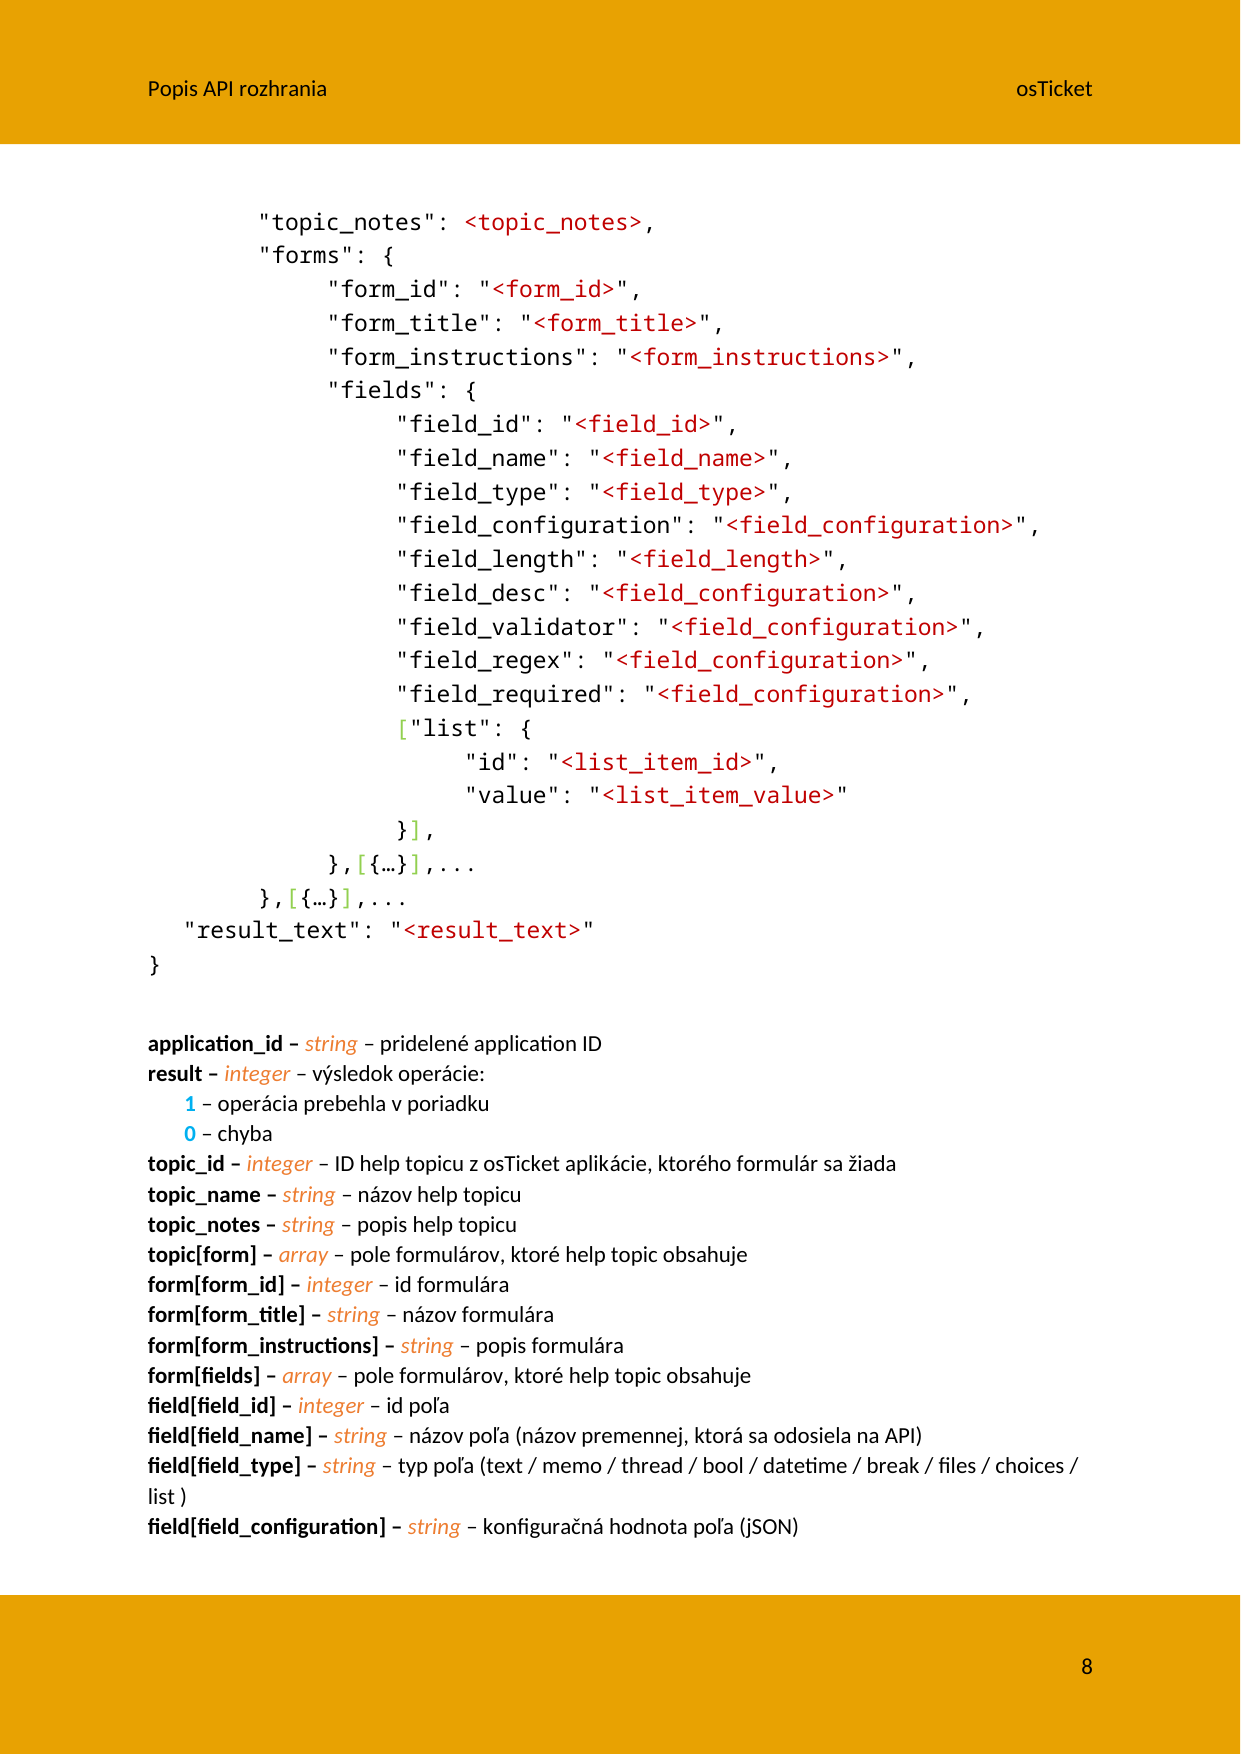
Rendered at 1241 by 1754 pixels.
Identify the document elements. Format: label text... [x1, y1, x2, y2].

text "field_validator": "<field_configuration>", [148, 611, 1093, 642]
text "field_regex": "<field_configuration>", [148, 644, 1093, 676]
text "result_text": "<result_text>" [183, 914, 1093, 946]
text } [148, 948, 1093, 979]
text form[form_instructions] – string – popis formulára [148, 1331, 1093, 1359]
text }], [148, 813, 1093, 844]
text "field_type": "<field_type>", [148, 476, 1093, 507]
text "forms": { [148, 239, 1093, 271]
text },[{…}],... [148, 881, 1093, 912]
text "field_required": "<field_configuration>", [148, 678, 1093, 709]
text "form_title": "<form_title>", [148, 307, 1093, 338]
text result – integer – výsledok operácie: [148, 1059, 1093, 1087]
text "topic_notes": <topic_notes>, [147, 206, 1093, 237]
text topic_id – integer – ID help topicu z osTicket aplikácie, ktorého formulár sa žiada [148, 1149, 1093, 1177]
text "field_id": "<field_id>", [148, 408, 1093, 439]
text topic_notes – string – popis help topicu [148, 1210, 1093, 1238]
text "fields": { [148, 374, 1093, 406]
text form[form_title] – string – názov formulára [148, 1301, 1093, 1328]
text },[{…}],... [148, 847, 1093, 878]
text 1 – operácia prebehla v poriadku [184, 1089, 1093, 1117]
text "field_desc": "<field_configuration>", [148, 577, 1093, 608]
text "form_id": "<form_id>", [148, 273, 1093, 304]
text "value": "<list_item_value>" [148, 779, 1093, 811]
text application_id – string – pridelené application ID [148, 1029, 1093, 1057]
text topic_name – string – názov help topicu [148, 1180, 1093, 1208]
text field[field_name] – string – názov poľa (názov premennej, ktorá sa odosiela na API) [148, 1421, 1093, 1449]
text topic[form] – array – pole formulárov, ktoré help topic obsahuje [148, 1240, 1093, 1268]
text 0 – chyba [184, 1119, 1093, 1147]
text form[fields] – array – pole formulárov, ktoré help topic obsahuje [148, 1361, 1093, 1389]
text field[field_type] – string – typ poľa (text / memo / thread / bool / datetime / break / files / choices / list ) [148, 1452, 1093, 1510]
text field[field_configuration] – string – konfiguračná hodnota poľa (jSON) [148, 1512, 1093, 1540]
text "form_instructions": "<form_instructions>", [148, 341, 1093, 372]
text "field_name": "<field_name>", [148, 442, 1093, 473]
text "id": "<list_item_id>", [148, 746, 1093, 777]
text "field_configuration": "<field_configuration>", [148, 509, 1093, 541]
text form[form_id] – integer – id formulára [148, 1270, 1093, 1298]
text field[field_id] – integer – id poľa [148, 1391, 1093, 1419]
text "field_length": "<field_length>", [148, 543, 1093, 574]
text ["list": { [148, 712, 1093, 743]
